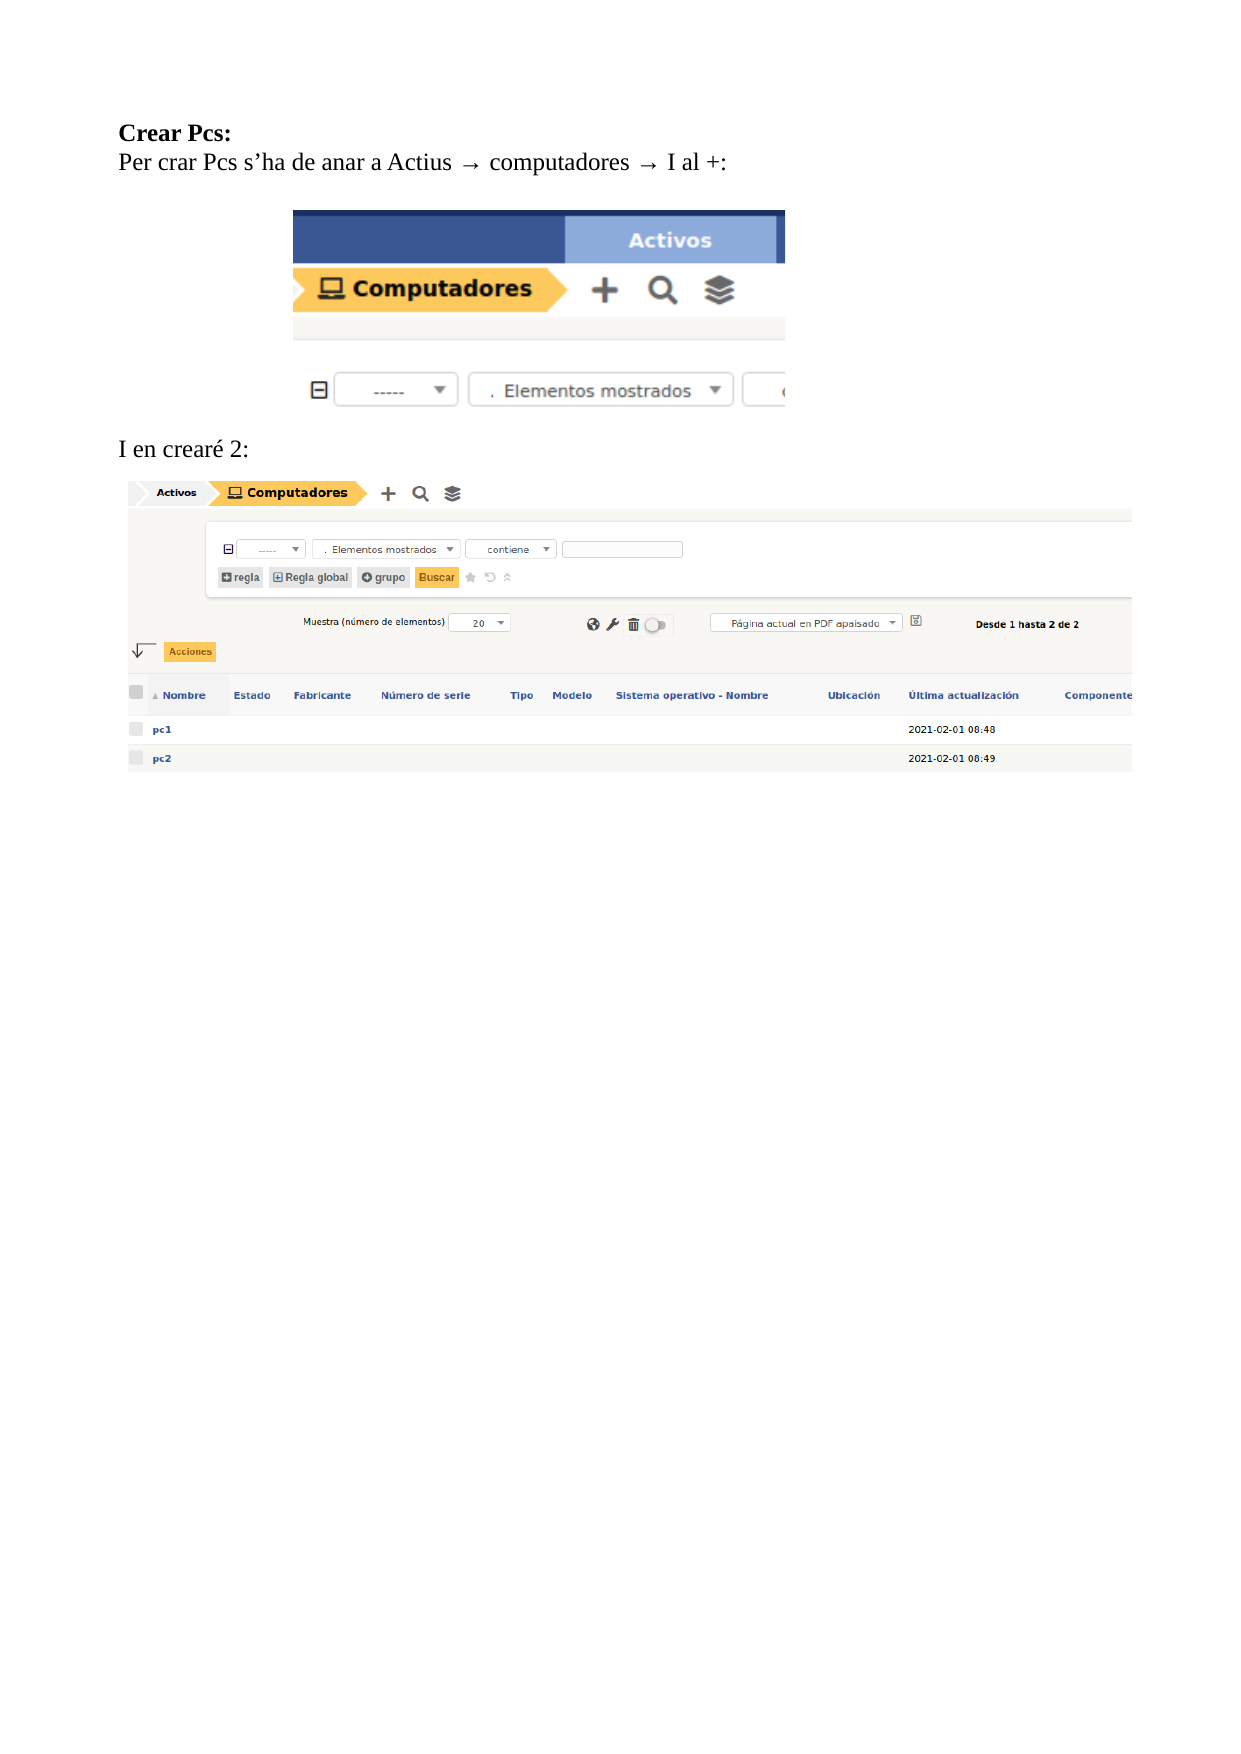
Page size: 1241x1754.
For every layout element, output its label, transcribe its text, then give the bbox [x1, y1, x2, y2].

picture [293, 210, 786, 421]
text Per crar Pcs s’ha de anar a Actius → computadores → I al +: [118, 147, 1122, 176]
text Crear Pcs: [118, 118, 1122, 147]
text I en crearé 2: [118, 434, 1122, 463]
picture [128, 480, 1133, 772]
